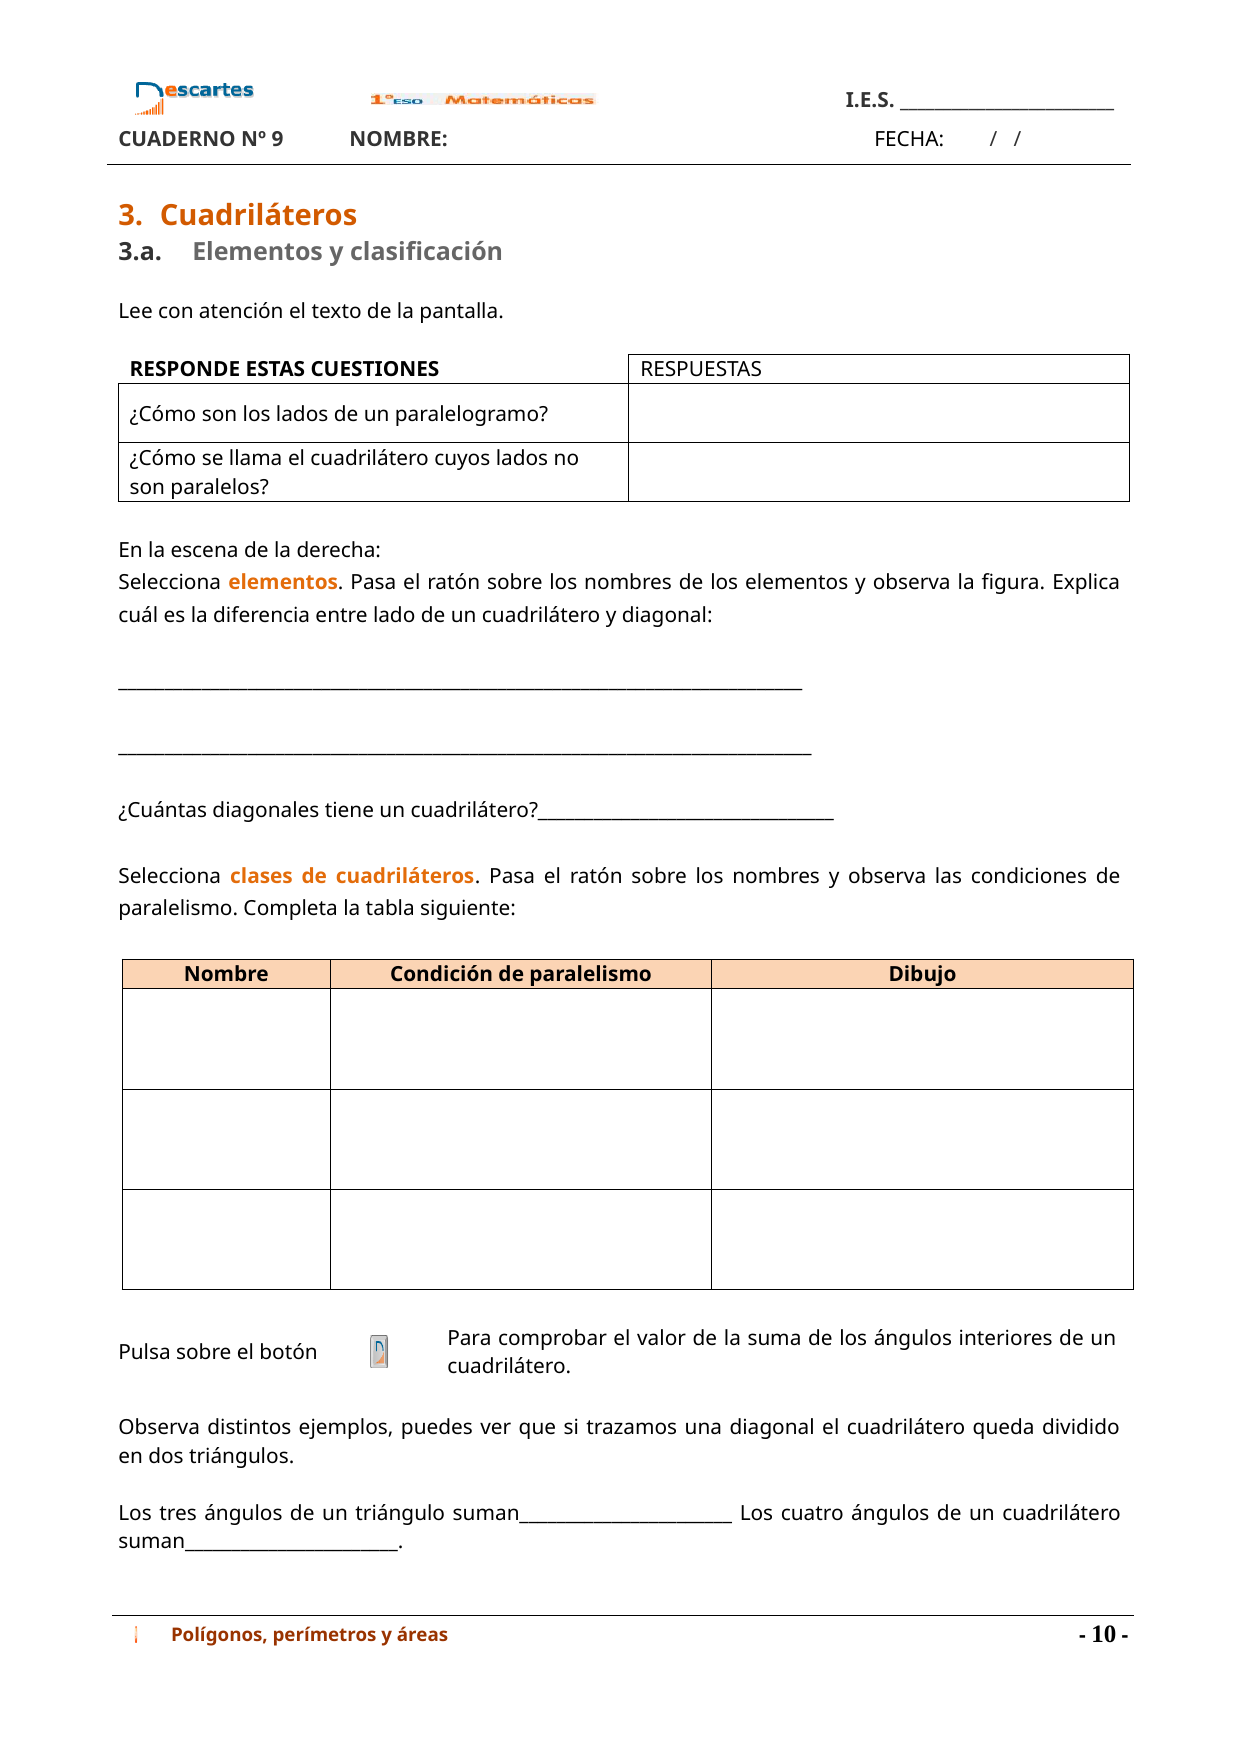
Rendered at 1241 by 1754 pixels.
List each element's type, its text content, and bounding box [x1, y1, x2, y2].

table_cell [712, 1190, 1133, 1289]
table_header Pulsa sobre el botón [107, 1323, 342, 1380]
table_header Nombre [123, 960, 330, 988]
text __________________________________________________________________________ [118, 665, 1122, 693]
list Cuadriláteros [118, 194, 1122, 234]
table_cell [123, 1190, 330, 1289]
table_header Condición de paralelismo [331, 960, 711, 988]
text Los tres ángulos de un triángulo suman_______________________ Los cuatro ángulos de un cuadrilátero suman_______________________. [118, 1498, 1122, 1555]
table_header Dibujo [712, 960, 1133, 988]
text Selecciona clases de cuadriláteros. Pasa el ratón sobre los nombres y observa las condiciones de paralelismo. Completa la tabla siguiente: [118, 861, 1122, 922]
table_header Para comprobar el valor de la suma de los ángulos interiores de un cuadrilátero. [436, 1323, 1129, 1380]
list Elementos y clasificación [118, 234, 1122, 268]
table_cell [331, 1190, 711, 1289]
text En la escena de la derecha: [118, 535, 1122, 563]
table_cell [123, 1090, 330, 1189]
picture [134, 82, 257, 115]
picture [134, 1625, 138, 1643]
table_cell [331, 1090, 711, 1189]
text Observa distintos ejemplos, puedes ver que si trazamos una diagonal el cuadrilátero queda dividido en dos triángulos. [118, 1412, 1122, 1469]
table_cell [629, 443, 1129, 501]
table_cell [712, 1090, 1133, 1189]
table_header RESPUESTAS [629, 355, 1129, 383]
table_header [342, 1323, 436, 1380]
table_header RESPONDE ESTAS CUESTIONES [118, 354, 628, 383]
picture [371, 93, 599, 105]
table_cell [629, 384, 1129, 442]
table_cell [123, 989, 330, 1088]
text Selecciona elementos. Pasa el ratón sobre los nombres de los elementos y observa la figura. Explica cuál es la diferencia entre lado de un cuadrilátero y diagonal: [118, 567, 1122, 628]
table_cell [331, 989, 711, 1088]
table_cell ¿Cómo se llama el cuadrilátero cuyos lados no son paralelos? [119, 443, 628, 501]
table_cell ¿Cómo son los lados de un paralelogramo? [119, 384, 628, 442]
text Lee con atención el texto de la pantalla. [118, 297, 1122, 325]
table_cell [712, 989, 1133, 1088]
text ¿Cuántas diagonales tiene un cuadrilátero?________________________________ [118, 796, 1122, 824]
text ___________________________________________________________________________ [118, 730, 1122, 759]
